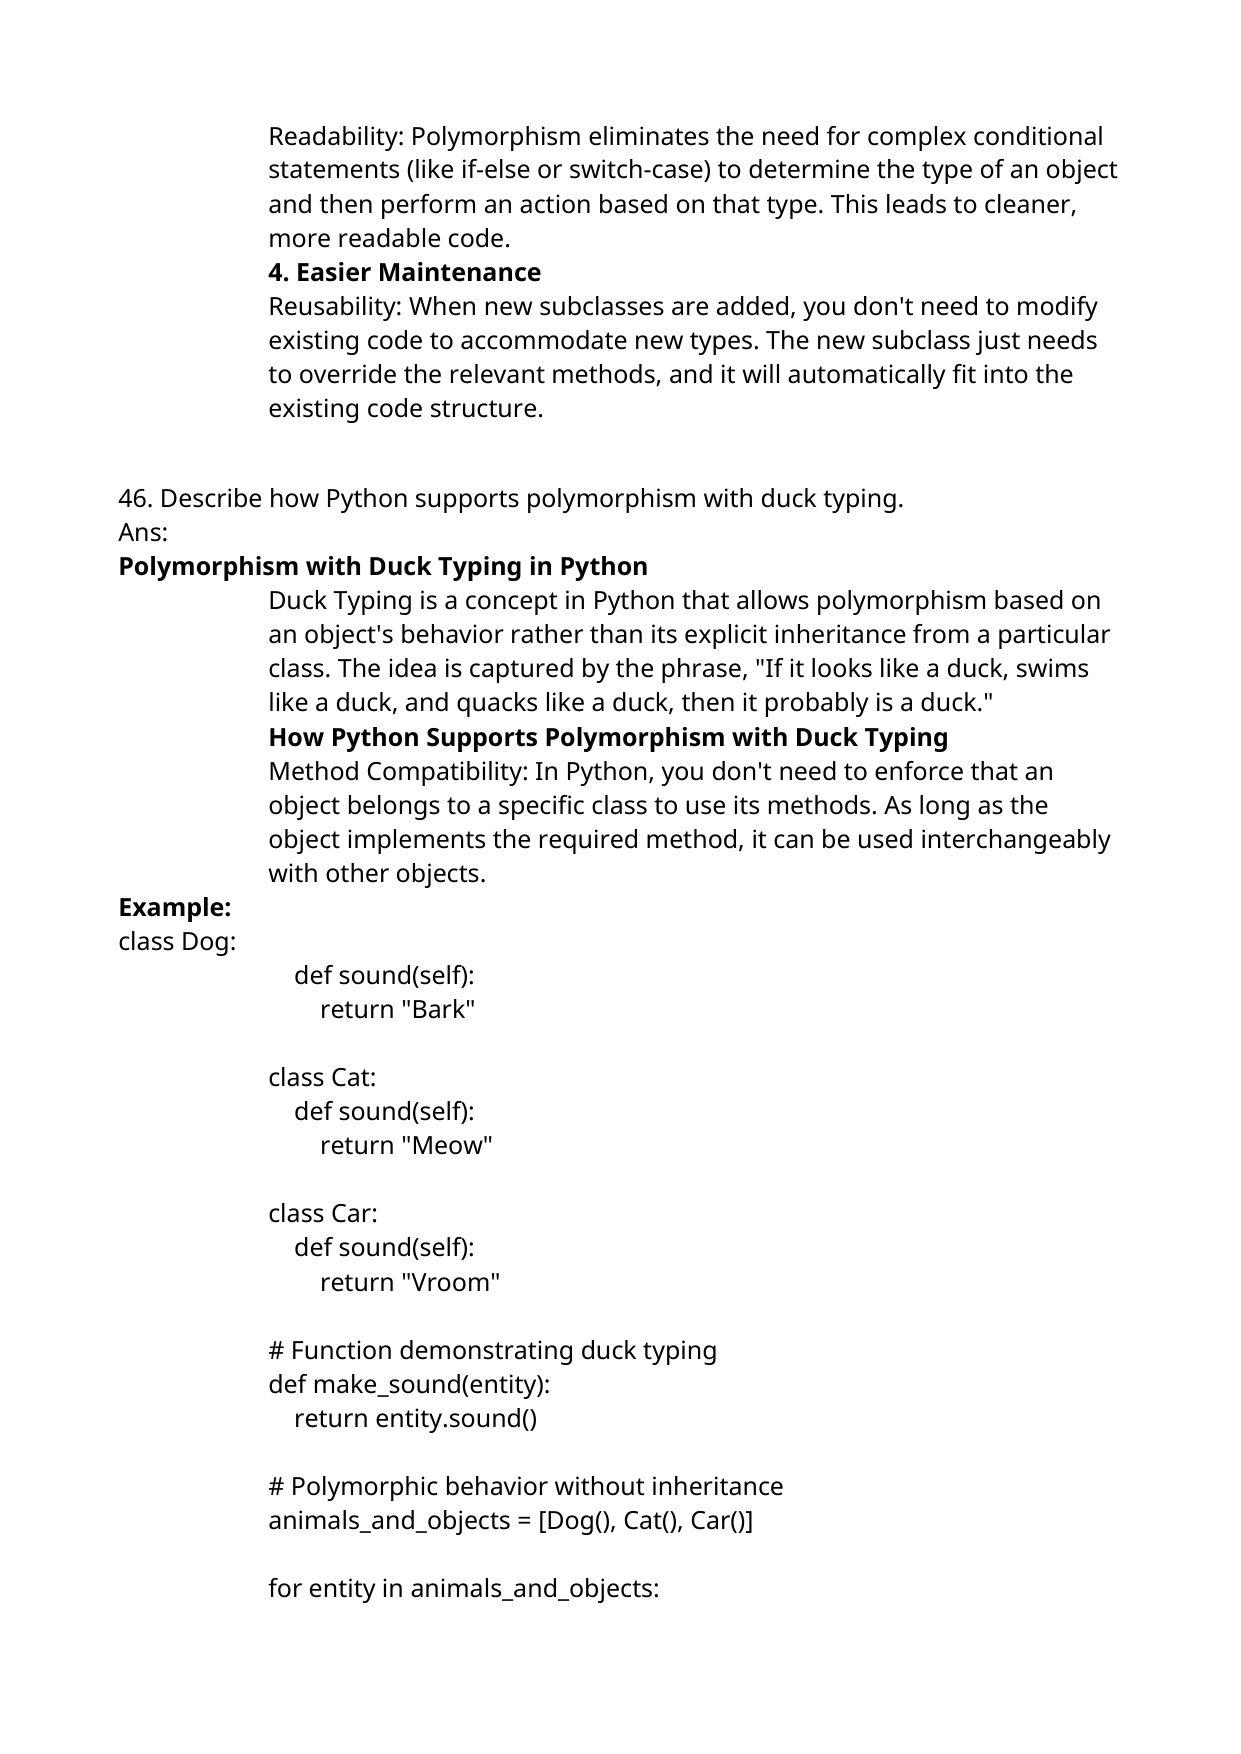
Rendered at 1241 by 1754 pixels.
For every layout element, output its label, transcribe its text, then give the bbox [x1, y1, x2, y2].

text return "Vroom" [268, 1264, 1122, 1298]
text class Cat: [268, 1060, 1122, 1094]
text Example: [118, 889, 1122, 923]
text Polymorphism with Duck Typing in Python [118, 549, 1122, 583]
text return "Bark" [268, 992, 1122, 1026]
text How Python Supports Polymorphism with Duck Typing [268, 719, 1122, 753]
text Ans: [118, 515, 1122, 549]
text 46. Describe how Python supports polymorphism with duck typing. [118, 481, 1122, 515]
text # Polymorphic behavior without inheritance [268, 1468, 1122, 1503]
text Readability: Polymorphism eliminates the need for complex conditional statements (like if-else or switch-case) to determine the type of an object and then perform an action based on that type. This leads to cleaner, more readable code. [268, 118, 1122, 254]
text return "Meow" [268, 1128, 1122, 1162]
text Duck Typing is a concept in Python that allows polymorphism based on an object's behavior rather than its explicit inheritance from a particular class. The idea is captured by the phrase, "If it looks like a duck, swims like a duck, and quacks like a duck, then it probably is a duck." [268, 583, 1122, 719]
text animals_and_objects = [Dog(), Cat(), Car()] [268, 1503, 1122, 1537]
text def make_sound(entity): [268, 1366, 1122, 1400]
text 4. Easier Maintenance [268, 254, 1122, 288]
text def sound(self): [268, 958, 1122, 992]
text class Car: [268, 1196, 1122, 1230]
text return entity.sound() [268, 1400, 1122, 1434]
text class Dog: [118, 923, 1122, 958]
text def sound(self): [268, 1094, 1122, 1128]
text # Function demonstrating duck typing [268, 1332, 1122, 1366]
text def sound(self): [268, 1230, 1122, 1264]
text for entity in animals_and_objects: [268, 1571, 1122, 1605]
text Reusability: When new subclasses are added, you don't need to modify existing code to accommodate new types. The new subclass just needs to override the relevant methods, and it will automatically fit into the existing code structure. [268, 288, 1122, 425]
text Method Compatibility: In Python, you don't need to enforce that an object belongs to a specific class to use its methods. As long as the object implements the required method, it can be used interchangeably with other objects. [268, 753, 1122, 889]
